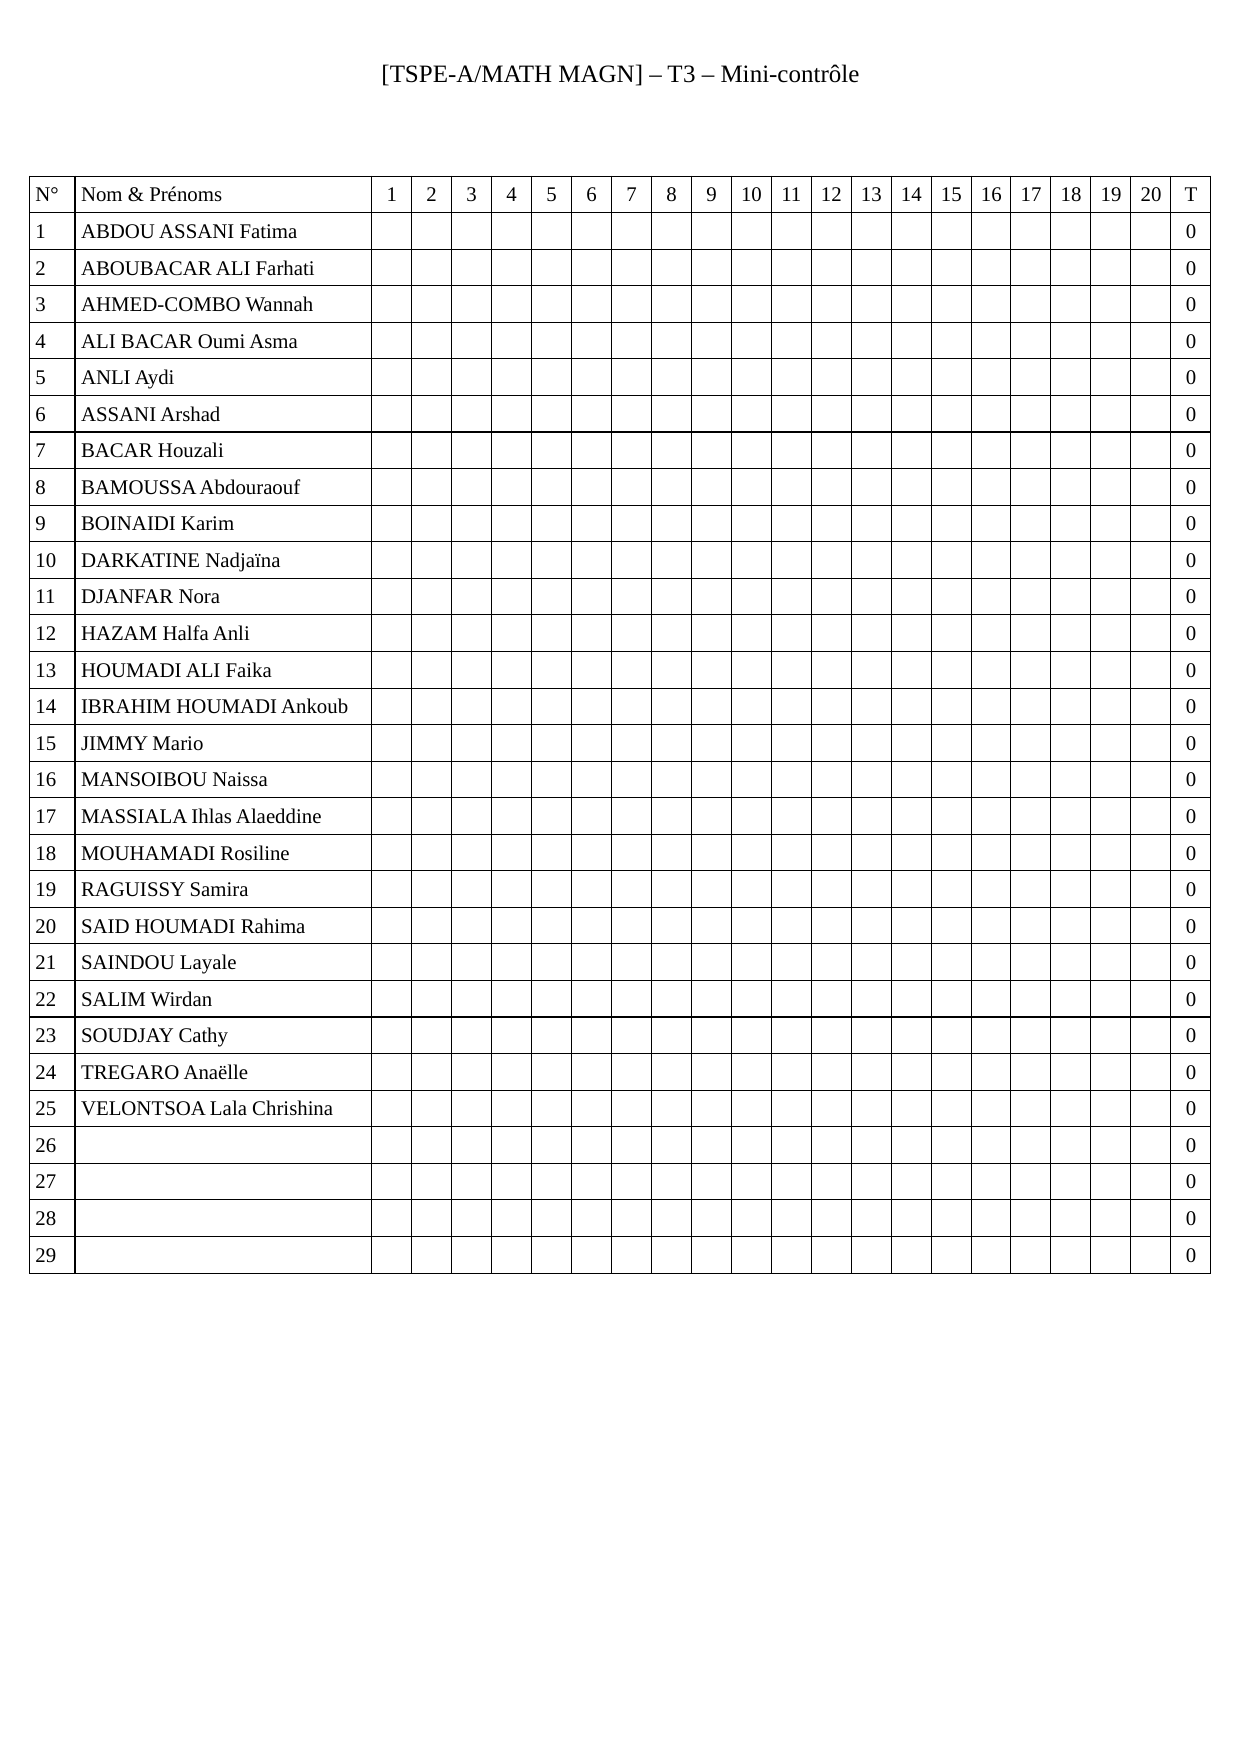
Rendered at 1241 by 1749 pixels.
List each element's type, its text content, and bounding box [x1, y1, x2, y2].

table_cell [932, 1200, 971, 1236]
table_cell [692, 944, 731, 980]
table_cell [892, 579, 931, 614]
table_cell [492, 725, 531, 761]
table_cell [732, 213, 771, 249]
table_cell [1051, 835, 1090, 870]
table_cell [1051, 908, 1090, 943]
table_cell [812, 1127, 851, 1163]
table_cell [692, 213, 731, 249]
table_cell [732, 725, 771, 761]
table_header 12 [812, 177, 851, 212]
table_cell [372, 1091, 411, 1126]
table_cell [612, 506, 651, 541]
table_cell [572, 1127, 611, 1163]
table_cell [612, 1091, 651, 1126]
table_header 14 [892, 177, 931, 212]
table_cell [452, 798, 491, 834]
table_cell [772, 1018, 811, 1053]
table_cell [772, 798, 811, 834]
table_cell [972, 652, 1010, 687]
table_cell [612, 871, 651, 907]
table_cell [692, 469, 731, 504]
table_cell [372, 689, 411, 724]
table_cell [532, 1237, 571, 1272]
table_cell [1051, 762, 1090, 797]
table_cell [772, 213, 811, 249]
table_cell 0 [1171, 908, 1210, 943]
table_cell [1131, 1200, 1170, 1236]
table_cell [452, 1237, 491, 1272]
table_cell [412, 359, 451, 395]
table_cell MOUHAMADI Rosiline [76, 835, 371, 870]
table_cell [452, 250, 491, 285]
table_cell [572, 908, 611, 943]
table_cell [812, 762, 851, 797]
table_cell [692, 1018, 731, 1053]
table_cell [572, 213, 611, 249]
table_cell [492, 1200, 531, 1236]
table_cell [932, 542, 971, 578]
table_cell 27 [30, 1164, 74, 1199]
table_cell 4 [30, 323, 74, 358]
table_cell [612, 359, 651, 395]
table_cell [492, 798, 531, 834]
table_cell [932, 1164, 971, 1199]
table_cell [412, 944, 451, 980]
table_cell [732, 1237, 771, 1272]
table_cell [812, 323, 851, 358]
table_cell [1131, 725, 1170, 761]
table_cell [732, 762, 771, 797]
table_cell [812, 725, 851, 761]
table_cell [1011, 506, 1050, 541]
table_cell [692, 725, 731, 761]
table_cell [1091, 1200, 1130, 1236]
table_cell [772, 871, 811, 907]
table_cell [732, 981, 771, 1016]
table_cell [1051, 689, 1090, 724]
table_cell [372, 469, 411, 504]
table_cell [932, 250, 971, 285]
table_cell 0 [1171, 213, 1210, 249]
table_cell [372, 213, 411, 249]
table_cell [652, 250, 691, 285]
table_header 4 [492, 177, 531, 212]
table_cell [1011, 213, 1050, 249]
table_cell [532, 835, 571, 870]
table_cell [412, 433, 451, 468]
table_cell [932, 433, 971, 468]
table_cell [572, 396, 611, 431]
table_cell [572, 433, 611, 468]
table_cell 0 [1171, 433, 1210, 468]
table_cell [892, 725, 931, 761]
table_cell [652, 1164, 691, 1199]
table_cell [612, 615, 651, 651]
table_cell 0 [1171, 1054, 1210, 1089]
table_cell [532, 359, 571, 395]
table_cell [852, 1018, 891, 1053]
table_cell [612, 652, 651, 687]
table_cell 0 [1171, 542, 1210, 578]
table_cell [452, 396, 491, 431]
table_cell [1051, 871, 1090, 907]
table_cell [892, 1237, 931, 1272]
table_cell [572, 615, 611, 651]
table_cell 6 [30, 396, 74, 431]
table_cell [372, 762, 411, 797]
table_cell 0 [1171, 250, 1210, 285]
table_header 17 [1011, 177, 1050, 212]
table_cell [852, 725, 891, 761]
table_cell [932, 652, 971, 687]
table_cell [852, 1091, 891, 1126]
table_cell [612, 1127, 651, 1163]
table_cell [972, 250, 1010, 285]
table_cell [412, 1164, 451, 1199]
table_cell [492, 981, 531, 1016]
table_cell [1091, 433, 1130, 468]
table_cell [852, 579, 891, 614]
table_cell [412, 469, 451, 504]
table_cell [652, 652, 691, 687]
table_cell [652, 1091, 691, 1126]
table_cell [812, 213, 851, 249]
table_cell 0 [1171, 1164, 1210, 1199]
table_cell [412, 981, 451, 1016]
table_cell [1131, 652, 1170, 687]
table_cell [932, 798, 971, 834]
table_cell BAMOUSSA Abdouraouf [76, 469, 371, 504]
table_header Nom & Prénoms [76, 177, 371, 212]
table_cell [612, 213, 651, 249]
table_cell [572, 1054, 611, 1089]
table_cell [652, 908, 691, 943]
table_cell 23 [30, 1018, 74, 1053]
table_cell [652, 689, 691, 724]
table_cell [612, 1018, 651, 1053]
table_cell [772, 359, 811, 395]
table_cell [692, 652, 731, 687]
table_cell [532, 323, 571, 358]
table_cell [532, 396, 571, 431]
table_cell [1091, 250, 1130, 285]
table_cell 15 [30, 725, 74, 761]
table_cell [492, 689, 531, 724]
table_cell 19 [30, 871, 74, 907]
table_cell [852, 213, 891, 249]
table_cell [1091, 542, 1130, 578]
table_cell [532, 469, 571, 504]
table_cell [532, 1127, 571, 1163]
table_cell [932, 725, 971, 761]
table_cell JIMMY Mario [76, 725, 371, 761]
table_cell 29 [30, 1237, 74, 1272]
table_cell [812, 1091, 851, 1126]
table_cell [612, 433, 651, 468]
table_cell [692, 250, 731, 285]
table_header 9 [692, 177, 731, 212]
table_cell [372, 1164, 411, 1199]
table_cell [852, 359, 891, 395]
table_cell [732, 396, 771, 431]
table_cell 0 [1171, 506, 1210, 541]
table_cell [1051, 1054, 1090, 1089]
table_cell 0 [1171, 981, 1210, 1016]
table_cell [572, 689, 611, 724]
table_cell [1051, 615, 1090, 651]
table_cell 1 [30, 213, 74, 249]
table_cell [932, 689, 971, 724]
table_cell [972, 871, 1010, 907]
table_cell [492, 433, 531, 468]
table_cell [972, 1200, 1010, 1236]
table_cell [532, 506, 571, 541]
table_cell [1131, 798, 1170, 834]
table_cell [76, 1127, 371, 1163]
table_cell [1011, 1200, 1050, 1236]
table_cell [492, 396, 531, 431]
table_cell 0 [1171, 725, 1210, 761]
table_cell [452, 871, 491, 907]
table_cell 24 [30, 1054, 74, 1089]
table_cell [812, 579, 851, 614]
table_cell [1011, 1054, 1050, 1089]
table_header 6 [572, 177, 611, 212]
table_cell [812, 433, 851, 468]
table_cell [692, 1127, 731, 1163]
table_cell [692, 689, 731, 724]
table_cell [1051, 396, 1090, 431]
table_cell [372, 359, 411, 395]
table_cell [532, 762, 571, 797]
table_cell [612, 1237, 651, 1272]
table_cell [812, 908, 851, 943]
table_cell [372, 396, 411, 431]
table_cell [732, 469, 771, 504]
table_cell [612, 1054, 651, 1089]
table_cell [892, 396, 931, 431]
table_cell [732, 579, 771, 614]
table_cell [652, 323, 691, 358]
table_header 1 [372, 177, 411, 212]
table_cell [532, 1164, 571, 1199]
table_cell [372, 250, 411, 285]
table_cell 0 [1171, 359, 1210, 395]
table_cell [932, 1018, 971, 1053]
table_cell [892, 1200, 931, 1236]
table_cell [532, 798, 571, 834]
table_cell [812, 250, 851, 285]
table_cell [1091, 762, 1130, 797]
table_cell [1091, 1054, 1130, 1089]
table_cell SAID HOUMADI Rahima [76, 908, 371, 943]
table_cell [772, 981, 811, 1016]
table_cell [932, 944, 971, 980]
table_cell 21 [30, 944, 74, 980]
table_cell [1011, 433, 1050, 468]
table_cell [372, 506, 411, 541]
table_header T [1171, 177, 1210, 212]
table_cell MANSOIBOU Naissa [76, 762, 371, 797]
table_cell [732, 1091, 771, 1126]
table_cell 18 [30, 835, 74, 870]
table_cell [572, 725, 611, 761]
table_cell [452, 652, 491, 687]
table_cell [732, 689, 771, 724]
table_cell [612, 469, 651, 504]
table_cell ABOUBACAR ALI Farhati [76, 250, 371, 285]
table_header 3 [452, 177, 491, 212]
table_cell [652, 506, 691, 541]
table_cell [972, 396, 1010, 431]
table_cell [1131, 871, 1170, 907]
table_cell [412, 689, 451, 724]
table_cell [692, 1200, 731, 1236]
table_cell [892, 323, 931, 358]
table_cell [972, 286, 1010, 322]
table_cell [852, 615, 891, 651]
table_cell [972, 615, 1010, 651]
table_cell 0 [1171, 1018, 1210, 1053]
table_cell [652, 798, 691, 834]
table_cell [652, 835, 691, 870]
table_cell [652, 762, 691, 797]
table_cell [492, 213, 531, 249]
table_cell [1051, 323, 1090, 358]
table_cell [1051, 1018, 1090, 1053]
table_cell [852, 323, 891, 358]
table_cell [1091, 615, 1130, 651]
table_cell [692, 1237, 731, 1272]
table_cell [972, 213, 1010, 249]
table_cell [492, 871, 531, 907]
table_cell [612, 1164, 651, 1199]
table_cell [972, 359, 1010, 395]
table_cell [412, 835, 451, 870]
table_cell 0 [1171, 1237, 1210, 1272]
table_cell 3 [30, 286, 74, 322]
table_cell [492, 944, 531, 980]
table_cell [692, 871, 731, 907]
table_cell [412, 579, 451, 614]
table_cell [1131, 323, 1170, 358]
table_cell [1011, 1091, 1050, 1126]
table_cell [652, 725, 691, 761]
table_cell [1011, 725, 1050, 761]
table_cell [412, 725, 451, 761]
table_cell [1131, 762, 1170, 797]
table_cell [772, 725, 811, 761]
table_cell [492, 469, 531, 504]
table_cell [852, 1200, 891, 1236]
table_cell [1131, 944, 1170, 980]
table_cell [652, 944, 691, 980]
table_cell [812, 981, 851, 1016]
table_cell [772, 250, 811, 285]
table_cell [412, 762, 451, 797]
table_cell [532, 615, 571, 651]
table_cell DJANFAR Nora [76, 579, 371, 614]
table_cell [372, 944, 411, 980]
table_cell [1011, 652, 1050, 687]
table_cell [1011, 359, 1050, 395]
table_cell [372, 1200, 411, 1236]
table_cell [532, 1091, 571, 1126]
table_cell 5 [30, 359, 74, 395]
table_cell [1011, 762, 1050, 797]
table_cell [972, 433, 1010, 468]
table_cell [412, 871, 451, 907]
table_cell [1091, 469, 1130, 504]
table_cell [1051, 213, 1090, 249]
table_cell [932, 396, 971, 431]
table_cell [812, 1200, 851, 1236]
table_cell [892, 433, 931, 468]
table_cell 0 [1171, 396, 1210, 431]
table_cell [492, 250, 531, 285]
table_cell [732, 944, 771, 980]
table_cell 0 [1171, 1200, 1210, 1236]
table_header 2 [412, 177, 451, 212]
table_cell [612, 944, 651, 980]
table_header 19 [1091, 177, 1130, 212]
table_cell [732, 1127, 771, 1163]
table_cell 2 [30, 250, 74, 285]
table_cell [492, 835, 531, 870]
table_cell [852, 871, 891, 907]
table_cell [372, 615, 411, 651]
table_cell [572, 1237, 611, 1272]
table_cell [572, 286, 611, 322]
table_cell [812, 1018, 851, 1053]
table_cell [1131, 689, 1170, 724]
table_cell [532, 579, 571, 614]
table_cell [1131, 579, 1170, 614]
table_cell [452, 286, 491, 322]
table_cell [1131, 1091, 1170, 1126]
table_cell 0 [1171, 944, 1210, 980]
table_cell [972, 469, 1010, 504]
table_cell [812, 1054, 851, 1089]
table_cell [972, 323, 1010, 358]
table_cell [1051, 1237, 1090, 1272]
table_cell [412, 1054, 451, 1089]
table_cell [612, 689, 651, 724]
table_cell [772, 762, 811, 797]
table_cell [892, 835, 931, 870]
table_cell [652, 615, 691, 651]
table_cell [972, 944, 1010, 980]
table_cell [412, 396, 451, 431]
table_cell [372, 725, 411, 761]
table_cell [772, 542, 811, 578]
table_cell [372, 1018, 411, 1053]
table_cell [452, 908, 491, 943]
table_cell [852, 1237, 891, 1272]
table_cell [772, 1164, 811, 1199]
table_cell [372, 981, 411, 1016]
table_cell [772, 615, 811, 651]
table_cell [932, 615, 971, 651]
table_cell IBRAHIM HOUMADI Ankoub [76, 689, 371, 724]
table_cell [972, 981, 1010, 1016]
table_cell [652, 871, 691, 907]
table_cell [1011, 944, 1050, 980]
table_cell [932, 762, 971, 797]
table_cell [572, 323, 611, 358]
table_cell [932, 359, 971, 395]
table_cell [572, 359, 611, 395]
table_cell [1091, 359, 1130, 395]
table_cell [492, 1018, 531, 1053]
table_cell [532, 689, 571, 724]
table_cell [492, 1164, 531, 1199]
table_cell [572, 798, 611, 834]
table_cell [412, 615, 451, 651]
table_cell [772, 396, 811, 431]
table_cell [972, 1127, 1010, 1163]
table_cell [972, 1091, 1010, 1126]
table_cell [1051, 1091, 1090, 1126]
table_cell [1131, 981, 1170, 1016]
table_cell [572, 1164, 611, 1199]
table_cell 0 [1171, 615, 1210, 651]
table_cell [572, 1200, 611, 1236]
table_cell [1051, 944, 1090, 980]
table_cell [452, 981, 491, 1016]
table_cell [772, 689, 811, 724]
table_cell [772, 506, 811, 541]
table_cell [1091, 396, 1130, 431]
table_cell [452, 433, 491, 468]
table_cell [852, 762, 891, 797]
table_cell [1011, 1127, 1050, 1163]
table_cell [772, 1054, 811, 1089]
table_cell 14 [30, 689, 74, 724]
table_cell [1051, 652, 1090, 687]
table_cell [692, 1054, 731, 1089]
table_cell 0 [1171, 469, 1210, 504]
table_cell ASSANI Arshad [76, 396, 371, 431]
table_cell 25 [30, 1091, 74, 1126]
table_cell [1091, 1237, 1130, 1272]
table_cell [1091, 1091, 1130, 1126]
table_cell [732, 542, 771, 578]
table_cell SOUDJAY Cathy [76, 1018, 371, 1053]
table_cell [612, 286, 651, 322]
table_cell DARKATINE Nadjaïna [76, 542, 371, 578]
table_cell [492, 1127, 531, 1163]
table_cell [812, 396, 851, 431]
table_cell [1051, 469, 1090, 504]
table_cell [892, 944, 931, 980]
table_cell [1051, 250, 1090, 285]
table_cell [492, 323, 531, 358]
table_cell BACAR Houzali [76, 433, 371, 468]
table_cell [412, 1237, 451, 1272]
table_cell [932, 835, 971, 870]
table_cell [412, 1091, 451, 1126]
table_cell [572, 1018, 611, 1053]
table_cell [892, 762, 931, 797]
table_cell [1131, 469, 1170, 504]
table_cell [692, 835, 731, 870]
table_cell [932, 1237, 971, 1272]
table_cell [1131, 615, 1170, 651]
table_cell [452, 469, 491, 504]
table_cell [972, 1054, 1010, 1089]
table_cell [932, 1054, 971, 1089]
table_cell [412, 506, 451, 541]
table_cell [532, 652, 571, 687]
table_header 13 [852, 177, 891, 212]
table_cell [732, 1164, 771, 1199]
table_cell MASSIALA Ihlas Alaeddine [76, 798, 371, 834]
table_cell [812, 689, 851, 724]
table_header 16 [972, 177, 1010, 212]
table_cell [452, 323, 491, 358]
table_cell [532, 250, 571, 285]
table_cell [452, 1091, 491, 1126]
table_cell 9 [30, 506, 74, 541]
table_cell [572, 835, 611, 870]
table_cell [692, 359, 731, 395]
table_cell [532, 213, 571, 249]
table_cell [772, 433, 811, 468]
table_cell 0 [1171, 689, 1210, 724]
table_cell 16 [30, 762, 74, 797]
table_cell [612, 323, 651, 358]
table_cell [492, 506, 531, 541]
table_cell VELONTSOA Lala Chrishina [76, 1091, 371, 1126]
table_cell [452, 542, 491, 578]
table_cell [452, 615, 491, 651]
table_cell [1051, 1200, 1090, 1236]
table_cell [532, 1018, 571, 1053]
table_cell [852, 908, 891, 943]
table_cell [652, 1237, 691, 1272]
table_cell [1131, 908, 1170, 943]
table_cell [612, 908, 651, 943]
table_cell [612, 579, 651, 614]
table_cell [612, 725, 651, 761]
table_cell [1011, 871, 1050, 907]
table_cell [892, 798, 931, 834]
table_cell 0 [1171, 1127, 1210, 1163]
table_cell [1011, 798, 1050, 834]
table_cell [812, 469, 851, 504]
table_cell [652, 433, 691, 468]
table_cell [572, 469, 611, 504]
table_cell [1131, 213, 1170, 249]
table_cell [1091, 835, 1130, 870]
table_cell [412, 1018, 451, 1053]
table_cell [652, 1200, 691, 1236]
table_cell [772, 286, 811, 322]
table_cell [412, 542, 451, 578]
table_cell [812, 359, 851, 395]
table_cell HOUMADI ALI Faika [76, 652, 371, 687]
table_cell [892, 652, 931, 687]
table_header 8 [652, 177, 691, 212]
table_cell 0 [1171, 835, 1210, 870]
table_cell [772, 944, 811, 980]
table_cell [1051, 359, 1090, 395]
table_cell [1011, 835, 1050, 870]
table_cell [1091, 944, 1130, 980]
table_cell [1131, 506, 1170, 541]
table_cell AHMED-COMBO Wannah [76, 286, 371, 322]
table_cell [932, 1127, 971, 1163]
table_cell ALI BACAR Oumi Asma [76, 323, 371, 358]
table_cell [812, 652, 851, 687]
table_cell [732, 506, 771, 541]
table_cell [732, 1018, 771, 1053]
table_cell [452, 762, 491, 797]
table_cell [372, 433, 411, 468]
table_cell [932, 213, 971, 249]
table_header 11 [772, 177, 811, 212]
table_cell [772, 1200, 811, 1236]
table_cell [772, 908, 811, 943]
table_header 7 [612, 177, 651, 212]
table_cell [852, 250, 891, 285]
table_cell [972, 725, 1010, 761]
table_cell [1051, 1127, 1090, 1163]
table_cell [892, 981, 931, 1016]
table_cell [1091, 725, 1130, 761]
table_cell [412, 798, 451, 834]
table_header 10 [732, 177, 771, 212]
table_cell [1131, 359, 1170, 395]
table_cell [852, 981, 891, 1016]
table_cell [372, 908, 411, 943]
table_cell [732, 615, 771, 651]
table_cell [692, 396, 731, 431]
table_cell 22 [30, 981, 74, 1016]
table_cell [1011, 396, 1050, 431]
table_cell [1051, 1164, 1090, 1199]
table_cell [812, 835, 851, 870]
table_cell [892, 506, 931, 541]
table_cell [932, 579, 971, 614]
table_cell [652, 1127, 691, 1163]
table_cell [1091, 871, 1130, 907]
table_cell [412, 1127, 451, 1163]
table_cell [572, 542, 611, 578]
table_cell [772, 469, 811, 504]
table_cell [492, 652, 531, 687]
table_cell [892, 213, 931, 249]
table_cell [732, 359, 771, 395]
table_cell [692, 433, 731, 468]
table_cell [532, 542, 571, 578]
table_cell [572, 981, 611, 1016]
table_cell [972, 1237, 1010, 1272]
table_header 15 [932, 177, 971, 212]
table_cell [76, 1200, 371, 1236]
table_cell [372, 652, 411, 687]
table_cell [772, 1091, 811, 1126]
table_cell [492, 579, 531, 614]
table_cell 8 [30, 469, 74, 504]
table_cell [452, 1054, 491, 1089]
table_cell [1011, 1018, 1050, 1053]
table_cell [372, 871, 411, 907]
table_cell [532, 1200, 571, 1236]
table_cell [372, 286, 411, 322]
table_cell [76, 1164, 371, 1199]
table_cell SAINDOU Layale [76, 944, 371, 980]
table_cell [1091, 908, 1130, 943]
table_cell [692, 1091, 731, 1126]
table_cell [1051, 725, 1090, 761]
table_cell [412, 213, 451, 249]
table_cell 7 [30, 433, 74, 468]
table_cell [652, 396, 691, 431]
table_cell 0 [1171, 579, 1210, 614]
table_cell [492, 359, 531, 395]
table_cell [1131, 433, 1170, 468]
table_cell [692, 798, 731, 834]
table_cell [852, 1054, 891, 1089]
table_cell 0 [1171, 286, 1210, 322]
table_cell [732, 433, 771, 468]
table_cell [1091, 579, 1130, 614]
table_cell [452, 1018, 491, 1053]
table_cell [932, 286, 971, 322]
table_cell [892, 1091, 931, 1126]
table_cell [532, 871, 571, 907]
table_cell 12 [30, 615, 74, 651]
table_cell [692, 1164, 731, 1199]
table_cell [812, 615, 851, 651]
table_cell [1131, 286, 1170, 322]
table_cell [412, 323, 451, 358]
table_cell BOINAIDI Karim [76, 506, 371, 541]
table_cell [1131, 1018, 1170, 1053]
table_cell [692, 762, 731, 797]
table_cell [772, 1127, 811, 1163]
table_cell 0 [1171, 323, 1210, 358]
table_cell 13 [30, 652, 74, 687]
table_cell [572, 871, 611, 907]
table_cell [652, 213, 691, 249]
table_cell [1131, 1164, 1170, 1199]
table_cell [572, 250, 611, 285]
table_cell [852, 1164, 891, 1199]
table_cell [1131, 1054, 1170, 1089]
table_cell [412, 286, 451, 322]
table_cell [492, 908, 531, 943]
table_cell [492, 542, 531, 578]
table_cell [692, 981, 731, 1016]
table_cell [452, 1200, 491, 1236]
table_cell [572, 506, 611, 541]
table_cell [452, 1127, 491, 1163]
table_cell [492, 615, 531, 651]
table_cell [732, 798, 771, 834]
table_cell [532, 433, 571, 468]
table_cell [932, 323, 971, 358]
table_cell [732, 871, 771, 907]
table_cell [692, 506, 731, 541]
table_cell [532, 981, 571, 1016]
table_cell [772, 652, 811, 687]
table_cell [852, 433, 891, 468]
table_cell [892, 250, 931, 285]
table_cell [612, 762, 651, 797]
table_cell [692, 908, 731, 943]
table_cell [1011, 908, 1050, 943]
table_cell [1091, 323, 1130, 358]
table_cell [972, 908, 1010, 943]
table_cell [812, 798, 851, 834]
table_cell [852, 689, 891, 724]
table_cell [812, 871, 851, 907]
table_cell [932, 469, 971, 504]
table_cell [1131, 1127, 1170, 1163]
table_cell [372, 835, 411, 870]
table_cell [1051, 286, 1090, 322]
table_cell [492, 286, 531, 322]
table_cell [372, 579, 411, 614]
table_cell [932, 871, 971, 907]
table_cell [612, 542, 651, 578]
table_cell [452, 689, 491, 724]
table_cell [652, 579, 691, 614]
table_cell [1011, 542, 1050, 578]
table_cell [452, 835, 491, 870]
table_cell [412, 652, 451, 687]
table_cell [772, 579, 811, 614]
table_cell 20 [30, 908, 74, 943]
table_cell [76, 1237, 371, 1272]
table_cell [372, 1237, 411, 1272]
table_cell [812, 542, 851, 578]
table_cell [1011, 469, 1050, 504]
table_cell [452, 579, 491, 614]
table_cell [1131, 396, 1170, 431]
table_cell [1131, 542, 1170, 578]
table_cell [1051, 433, 1090, 468]
table_cell [1091, 1164, 1130, 1199]
table_cell [372, 1054, 411, 1089]
table_cell [532, 944, 571, 980]
table_cell [972, 542, 1010, 578]
table_cell [372, 798, 411, 834]
table_header N° [30, 177, 74, 212]
table_cell [732, 1054, 771, 1089]
table_cell [1011, 286, 1050, 322]
table_cell [1051, 579, 1090, 614]
table_cell [452, 1164, 491, 1199]
table_cell [1091, 652, 1130, 687]
table_cell [1091, 1018, 1130, 1053]
table_cell [892, 1054, 931, 1089]
table_cell [972, 689, 1010, 724]
table_cell [492, 1054, 531, 1089]
table_cell 11 [30, 579, 74, 614]
table_cell [452, 506, 491, 541]
table_cell [852, 944, 891, 980]
table_cell [852, 396, 891, 431]
table_cell [852, 652, 891, 687]
table_cell [532, 1054, 571, 1089]
table_cell [892, 469, 931, 504]
table_cell 17 [30, 798, 74, 834]
table_cell [972, 1018, 1010, 1053]
table_cell [812, 286, 851, 322]
table_cell [732, 323, 771, 358]
table_cell [452, 725, 491, 761]
table_cell [892, 908, 931, 943]
table_cell [892, 359, 931, 395]
table_cell [892, 689, 931, 724]
table_cell [972, 1164, 1010, 1199]
table_cell [732, 250, 771, 285]
table_cell [492, 1237, 531, 1272]
table_cell [1011, 981, 1050, 1016]
table_cell TREGARO Anaëlle [76, 1054, 371, 1089]
table_cell 0 [1171, 652, 1210, 687]
table_cell [412, 250, 451, 285]
table_cell [612, 396, 651, 431]
table_cell 0 [1171, 871, 1210, 907]
table_cell [852, 798, 891, 834]
table_cell [612, 798, 651, 834]
table_cell [372, 542, 411, 578]
table_cell [652, 1018, 691, 1053]
table_cell [892, 1127, 931, 1163]
table_cell [1011, 1237, 1050, 1272]
table_cell [932, 506, 971, 541]
table_cell [452, 944, 491, 980]
table_cell [652, 1054, 691, 1089]
table_cell [652, 359, 691, 395]
table_cell [1091, 506, 1130, 541]
table_cell [772, 1237, 811, 1272]
table_cell 26 [30, 1127, 74, 1163]
table_cell [652, 286, 691, 322]
table_cell [972, 835, 1010, 870]
table_cell [1091, 213, 1130, 249]
table_cell [732, 652, 771, 687]
table_header 20 [1131, 177, 1170, 212]
table_cell [652, 981, 691, 1016]
table_cell [1011, 250, 1050, 285]
table_cell [532, 725, 571, 761]
table_cell 0 [1171, 762, 1210, 797]
table_cell [892, 286, 931, 322]
table_cell [532, 286, 571, 322]
table_cell ABDOU ASSANI Fatima [76, 213, 371, 249]
table_cell [692, 286, 731, 322]
table_cell [972, 506, 1010, 541]
table_cell [892, 1164, 931, 1199]
table_cell [812, 1237, 851, 1272]
table_cell [892, 871, 931, 907]
table_cell [852, 835, 891, 870]
table_cell [412, 1200, 451, 1236]
table_cell [1011, 615, 1050, 651]
table_cell 0 [1171, 1091, 1210, 1126]
table_cell [852, 469, 891, 504]
table_cell [572, 762, 611, 797]
table_cell [1051, 798, 1090, 834]
table_cell [1131, 835, 1170, 870]
table_cell [452, 213, 491, 249]
table_cell [852, 286, 891, 322]
table_cell [812, 1164, 851, 1199]
table_cell [1011, 323, 1050, 358]
table_cell [1091, 1127, 1130, 1163]
table_cell [892, 1018, 931, 1053]
table_cell [372, 323, 411, 358]
table_cell RAGUISSY Samira [76, 871, 371, 907]
table_cell [612, 250, 651, 285]
table_cell [412, 908, 451, 943]
table_cell [732, 908, 771, 943]
table_cell [932, 981, 971, 1016]
table_cell [932, 908, 971, 943]
table_cell [1131, 250, 1170, 285]
table_cell [812, 944, 851, 980]
table_cell [1131, 1237, 1170, 1272]
table_cell [732, 835, 771, 870]
table_cell [932, 1091, 971, 1126]
table_cell [572, 944, 611, 980]
table_cell [372, 1127, 411, 1163]
table_cell [532, 908, 571, 943]
table_cell [892, 542, 931, 578]
table_cell [1051, 506, 1090, 541]
table_cell [1051, 542, 1090, 578]
table_cell [452, 359, 491, 395]
table_cell [772, 323, 811, 358]
table_cell [612, 1200, 651, 1236]
table_cell [572, 652, 611, 687]
table_cell [692, 579, 731, 614]
table_cell [732, 286, 771, 322]
table_cell ANLI Aydi [76, 359, 371, 395]
table_cell [852, 1127, 891, 1163]
table_cell SALIM Wirdan [76, 981, 371, 1016]
table_cell [1011, 579, 1050, 614]
table_cell [692, 542, 731, 578]
table_cell HAZAM Halfa Anli [76, 615, 371, 651]
table_cell [612, 835, 651, 870]
table_cell [492, 1091, 531, 1126]
table_cell [1091, 286, 1130, 322]
table_cell [892, 615, 931, 651]
table_cell [692, 615, 731, 651]
table_cell [972, 762, 1010, 797]
table_cell [612, 981, 651, 1016]
table_cell 28 [30, 1200, 74, 1236]
table_cell [1011, 1164, 1050, 1199]
table_cell [652, 542, 691, 578]
table_cell [1091, 981, 1130, 1016]
table_cell [972, 798, 1010, 834]
table_cell [732, 1200, 771, 1236]
table_cell 10 [30, 542, 74, 578]
table_cell [572, 1091, 611, 1126]
table_cell 0 [1171, 798, 1210, 834]
table_header 5 [532, 177, 571, 212]
table_cell [852, 542, 891, 578]
table_cell [1011, 689, 1050, 724]
table_cell [1091, 689, 1130, 724]
table_cell [812, 506, 851, 541]
table_header 18 [1051, 177, 1090, 212]
table_cell [772, 835, 811, 870]
table_cell [1091, 798, 1130, 834]
table_cell [572, 579, 611, 614]
table_cell [692, 323, 731, 358]
table_cell [652, 469, 691, 504]
table_cell [972, 579, 1010, 614]
table_cell [852, 506, 891, 541]
table_cell [1051, 981, 1090, 1016]
table_cell [492, 762, 531, 797]
